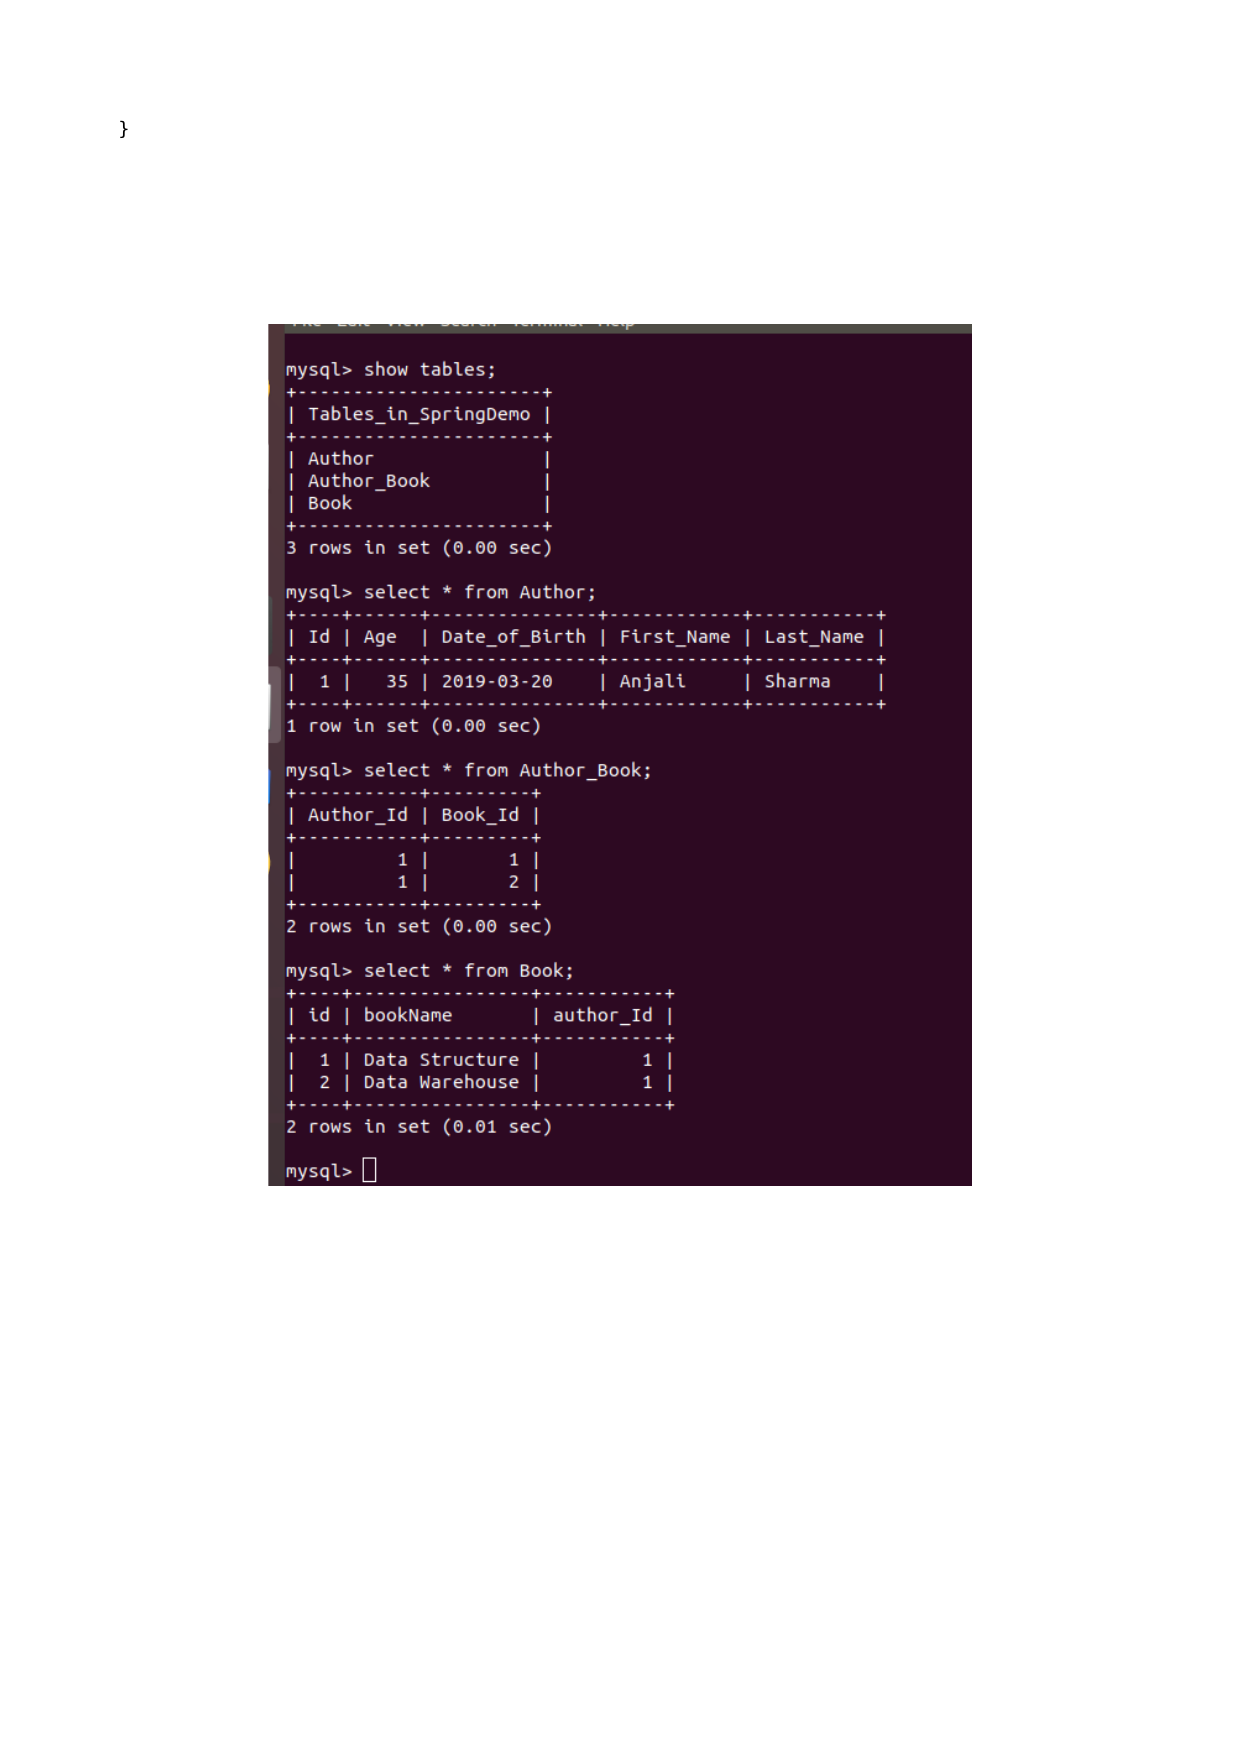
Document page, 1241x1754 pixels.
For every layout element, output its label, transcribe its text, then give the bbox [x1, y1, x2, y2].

text } [118, 118, 1122, 140]
picture [268, 324, 400, 1186]
